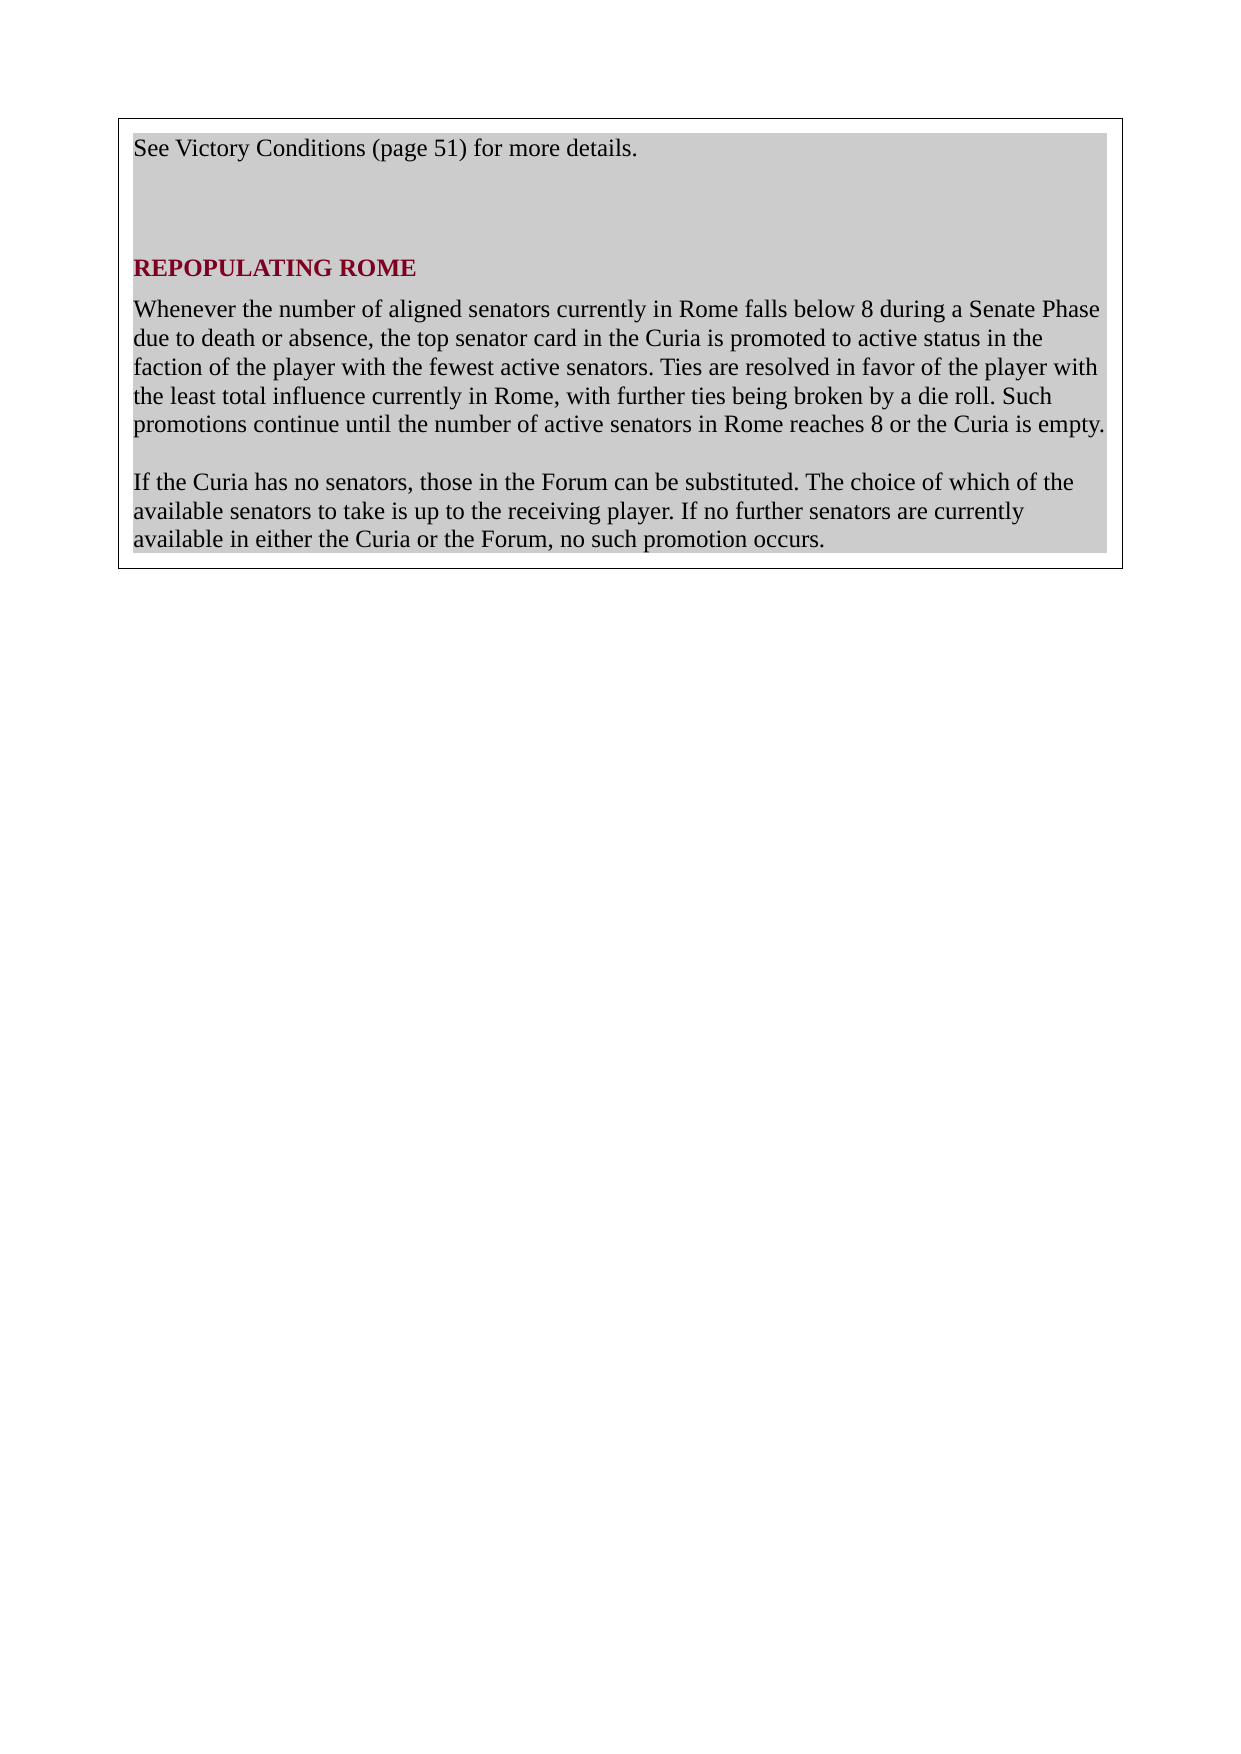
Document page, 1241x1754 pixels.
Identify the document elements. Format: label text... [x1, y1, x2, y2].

table_header Mandatory business during the Senate Phase must be conducted in the order given below, but other business may be conducted in any order at the whim of the HRAO. MANDATORY SENATE BUSINESS Election of New Consuls Election of Pontifex Maximus Appointment/Election of Dictator Election of Censor Prosecutions Elections of Governors OTHER SENATE BUSINESS Assignment of Open Concessions Passage/Repeal of Land Bills Raising/Disbanding of Forces Assignment/Recall of Legions to a Garrison Assignment/Recall of Legions to Prosecute a War Recall of a Proconsul Recall of Pontifex Maximus Appointment of Priests Election of Consul for Life Any Minor Proposal PROPOSALS A proposal is anything that is put before the senate for a vote, either by the Presiding Magistrate, a Tribune, or as otherwise allowed. A nomination is a type of proposal. Defeated proposals may not be introduced again in the same Senate Phase without significant change. EXAMPLES: A proposal to assign Fabius eight legions fails. A subsequent proposal to assign Fabius seven legions or Claudius eight legions may be put forward. A proposal to send Fabius to govern Nearer Spain and Claudius to Sicily might fail as a joint proposal but a subsequent separate proposal to send Fabius to Nearer Spain is legal. A proposal to nominate Fabius and Claudius as Consuls fails. A subsequent proposal to nominate Claudius and Fabius as Consuls would be illegal (rewording the proposal is not enough). In contrast, concessions and Consul for Life nominations can only be voted upon once per turn. A proposal is considered on the floor the moment the first vote is called for. A proposal is implemented as soon as the last faction votes on it and the proposal passes. No cards can be played or actions occur between the time the last faction votes and the proposal is implemented. EXAMPLE: A senator could not be assassinated after he is elected governor since he is considered to be in his province as soon as the last vote on the passing proposal is cast. VOTING After announcing the proposal, the Presiding Magistrate chooses a faction to vote first. That faction must vote, abstain, or use a Tribune to veto the vote. After that faction votes or abstains the Presiding Magistrate selects another faction to vote, and the process is repeated until all factions have had an opportunity to vote or the proposal is vetoed. The voting procedure of the senate is the same for all business requiring a vote except that abstaining is not allowed during the passage/repeal of a land bill (page 37). Any player refusing to vote on a land bill when prompted is considered to have voted against it or for its repeal. Each senator in Rome controls votes equal to his oratory plus the number of knights he controls. However, he may temporarily increase his votes for any particular proposal by buying them. For each talent he pays out of his personal treasury he receives one extra vote for that round of voting. These talents are paid out when the senator’s votes are called upon. Senator's Votes = Senator's Oratory + Number of Senator's Knights + Bribes From Senator's Personal Treasury All the senators in a faction need not vote alike, though they usually will. Once a senator (or entire faction) declares his vote he may not change it, nor play a Tribune to veto (cancel) the vote. A simple majority (> 50%) of votes cast is required to pass any measure. REMEMBER: Each player should readjust his vote tally dial (on his faction treasury) as soon as he gains or loses votes for any reason. UNANIMOUS DEFEAT Whenever the Presiding Magistrate makes a proposal which is defeated by unanimous vote of all senators in Rome controlled by the other players, he may choose one of the following options: lose one influence (down to a minimum of 0) or step down as Presiding Magistrate and immediately hand over conduct of the meeting to the next HRAO If the Presiding Magistrate does not have any influence to lose he MUST step down as Presiding Magistrate. The senator stepping down retains his office, but is not available to be the Presiding Magistrate at any further point in the turn. This does not affect the HRAO order, just who is the Presiding Magistrate, and may happen multiple times during a Senate Phase. These penalties do not apply when a Tribune is used to put forth a proposal. TRIBUNES Tribune cards may be played during the Senate Phase to veto or initiate proposals, including nominations. Once used, Tribunes are discarded. In the rare case that two or more players ever play a Tribune at the same time, those players dice off to determine who gets precedence with the loser(s) taking their Tribune back to their hand. ­ PROPOSAL USING A TRIBUNE Other senators may force proposals to a vote only by using a Tribune card and announcing “Tribune!”. A Tribune card can force proposals: Any time there is no proposal already on the floor to establish that player's right to make a proposal. During a current proposal with or without specifying intent so as to establish that player's right to make the next proposal. After a the Presiding Magistrate adjourns the senate to force its continuation to consider the Tribune’s proposal. The proposal must still be made at the correct time in the Senate Phase - for example, a player may not propose to recruit legions before the Censor has been elected. A Tribune may not be used to interrupt an already played Tribune (i.e. once a Tribune has been played to make a proposal another Tribune may not interrupt it). A prosecution is not considered a proposal and is therefore not eligible to be proposed (though they may be vetoed [page 34]). A Tribune may not be used to make a proposal to adjourn the senate (that is the privilege of the Presiding Magistrate). However, a proposal could be put forth to send the Presiding Magistrate to war, which, if it passes, would close the senate upon the Presiding Magistrate’s departure (page 38). Some statesmen have the capability of playing an inherent Tribune each turn without actually playing a card. Treat this ability exactly the same as if the faction had played a Tribune card. VETO USING A TRIBUNE A Tribune may be used prior to or during the owning faction’s turn to stop any vote from being taken, whether it is an election, prosecution, or other proposal. EXCEPTIONS: Consul for Life Special prosecution of assassins Any proposal by a Dictator The appointment of the last eligible candidate for any office The senator playing the Tribune announces “Veto”, and the vote is canceled - even if it already had enough votes for passage. The slate of candidates in a vetoed election may not be nominated again in the same turn, nor may the accused in a vetoed prosecution be prosecuted again that turn for the same reason. PROHIBITIONS The senate may not put forth a proposal or nomination not defined within the rules. RESIGNATION A senator elected to an office may not resign his office. DECLINING A NOMINATION A senator may not decline a nomination, but he may vote against the proposal. OFFICE INFLUENCE Influence gained from an office is not lost when the senator ceases to hold the office, but is his to keep until lost by some form of misdeed or death. EXCEPTION: Pontifex Maximus advanced rule CONSUL FOR LIFE If a Consul for Life is elected or appointed that player gains control of all factions and will win the game should the Republic survive the current game turn. At any time during the Senate Phase following the consular elections, the Presiding Magistrate or a player using a Tribune may nominate any senator in Rome with an influence of 21 “Consul for Life”. EXCEPTION: This cannot be proposed while the Censor is Presiding Magistrate during prosecutions. Consul for Life can be proposed only once per turn and cannot be vetoed. If a Tribune is used to propose Consul for Life it may, however, be canceled by an appropriate Intrigue card (e.g. Graft). Assassination attempts may take place during such a vote, but once elected that senator cannot be assassinated. The nominee may already hold an office. For this vote the nominee may add his influence to his vote total. APPOINTMENT If, at any time during the game, a senator in Rome reaches 35 influence and the Military Reforms law (in the Middle Republic Scenario) is not already in place, he immediately becomes the “Consul for Life”. If two or more senators simultaneously reach 35 influence, the one exceeding 35 by the most is the Consul for Life. If equal, the senator belonging to the faction with the most combined influence is Consul for Life. Achieving Consul for Life in this manner is an automatic appointment – there is no chance for assassination attempts. Since all factions are all immediately completely controlled by the Consul for Life, the Military Reform law cannot be played by another player. WINNING THE GAME If a senator has “won” by being voted or appointed Consul for Life, he takes over all factions (except for the faction belonging to a player who currently has a rebel senator), and during the Senate Phase plays them as if they were his own. He does not truly win unless he survives to the end of the current game turn (see Victory Conditions page 51). He is not the HRAO or the Presiding Magistrate. He may look at a non-rebel player’s hand at any time, but may not play any of the other player’s cards. He may not force other factions to make assassination attempts, to make any public agreements or to vote against a land bill. Only the faction with a rebel player may vote normally and conduct assassination attempts. Note that players will regain control of their factions if the Consul for Life dies, but not if he is captured. If a civil war is already ongoing, that rebel can still win by defeating the senate’s army (page 51) during the turn in which the Consul for Life is elected – otherwise the Consul for Life will win the game at the end of the turn regardless of the civil war status (unless faced with four or more active wars). See Victory Conditions (page 51) for more details. REPOPULATING ROME Whenever the number of aligned senators currently in Rome falls below 8 during a Senate Phase due to death or absence, the top senator card in the Curia is promoted to active status in the faction of the player with the fewest active senators. Ties are resolved in favor of the player with the least total influence currently in Rome, with further ties being broken by a die roll. Such promotions continue until the number of active senators in Rome reaches 8 or the Curia is empty. If the Curia has no senators, those in the Forum can be substituted. The choice of which of the available senators to take is up to the receiving player. If no further senators are currently available in either the Curia or the Forum, no such promotion occurs. [119, 119, 1122, 568]
